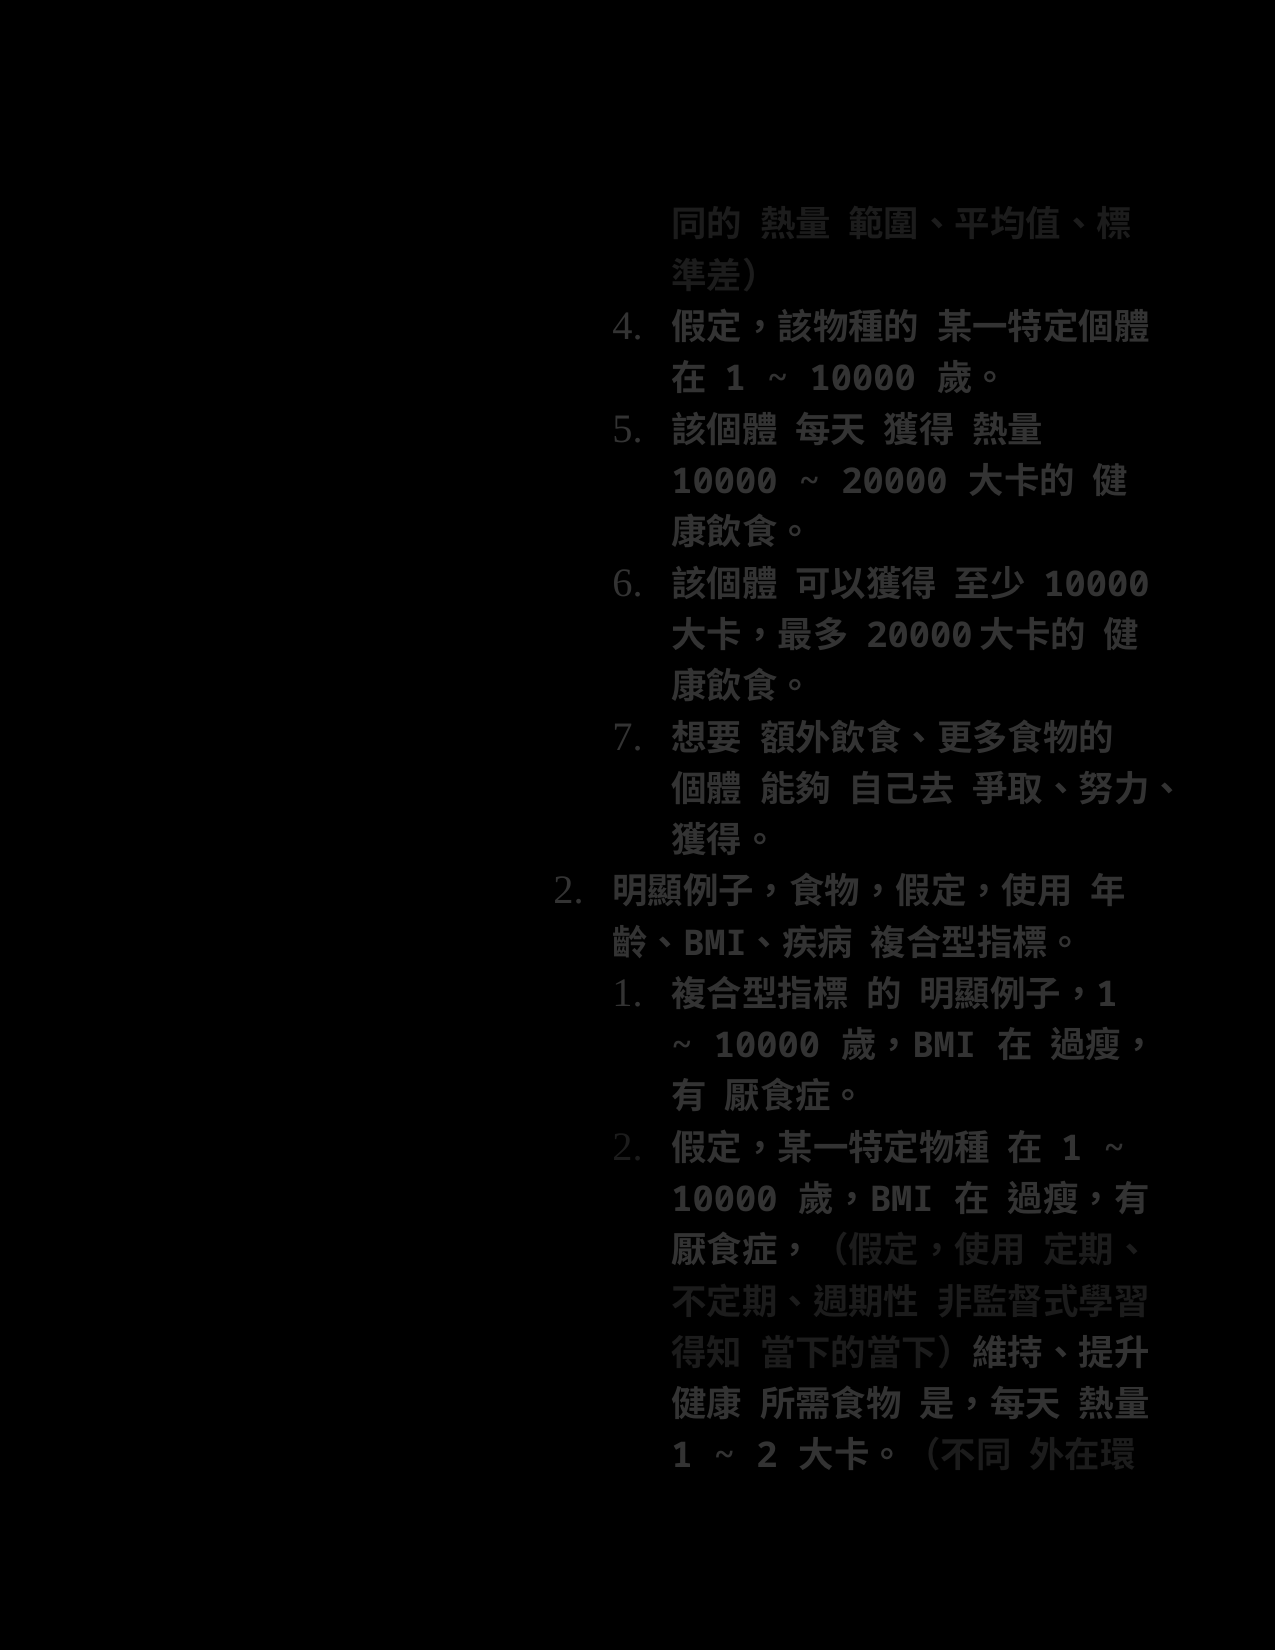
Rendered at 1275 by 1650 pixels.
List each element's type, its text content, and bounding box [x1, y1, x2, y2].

list 假定，某一特定物種 在 1 ~ 10000 歲，（假定，使用 定期、不定期、週期性 非監督式學習 得知 當下的當下）維持、提升 健康 所需食物 是，每天 熱量 10000 ~ 20000 大卡。（不同 外在環境 有機率有 不同的 熱量 範圍、平均值、標準差） [612, 196, 1157, 298]
list 該個體 每天 獲得 熱量 10000 ~ 20000 大卡的 健康飲食。 [612, 401, 1157, 555]
list 假定，某一特定物種 在 1 ~ 10000 歲，BMI 在 過瘦，有 厭食症，（假定，使用 定期、不定期、週期性 非監督式學習 得知 當下的當下）維持、提升 健康 所需食物 是，每天 熱量1 ~ 2 大卡。（不同 外在環 [612, 1119, 1157, 1478]
list 明顯例子，食物，假定，使用 年齡、BMI、疾病 複合型指標。 [553, 863, 1157, 965]
list 複合型指標 的 明顯例子，1 ~ 10000 歲，BMI 在 過瘦，有 厭食症。 [612, 965, 1157, 1119]
list 想要 額外飲食、更多食物的 個體 能夠 自己去 爭取、努力、獲得。 [612, 709, 1157, 863]
list 該個體 可以獲得 至少 10000大卡，最多 20000大卡的 健康飲食。 [612, 555, 1157, 709]
list 假定，該物種的 某一特定個體 在 1 ~ 10000 歲。 [612, 298, 1157, 401]
